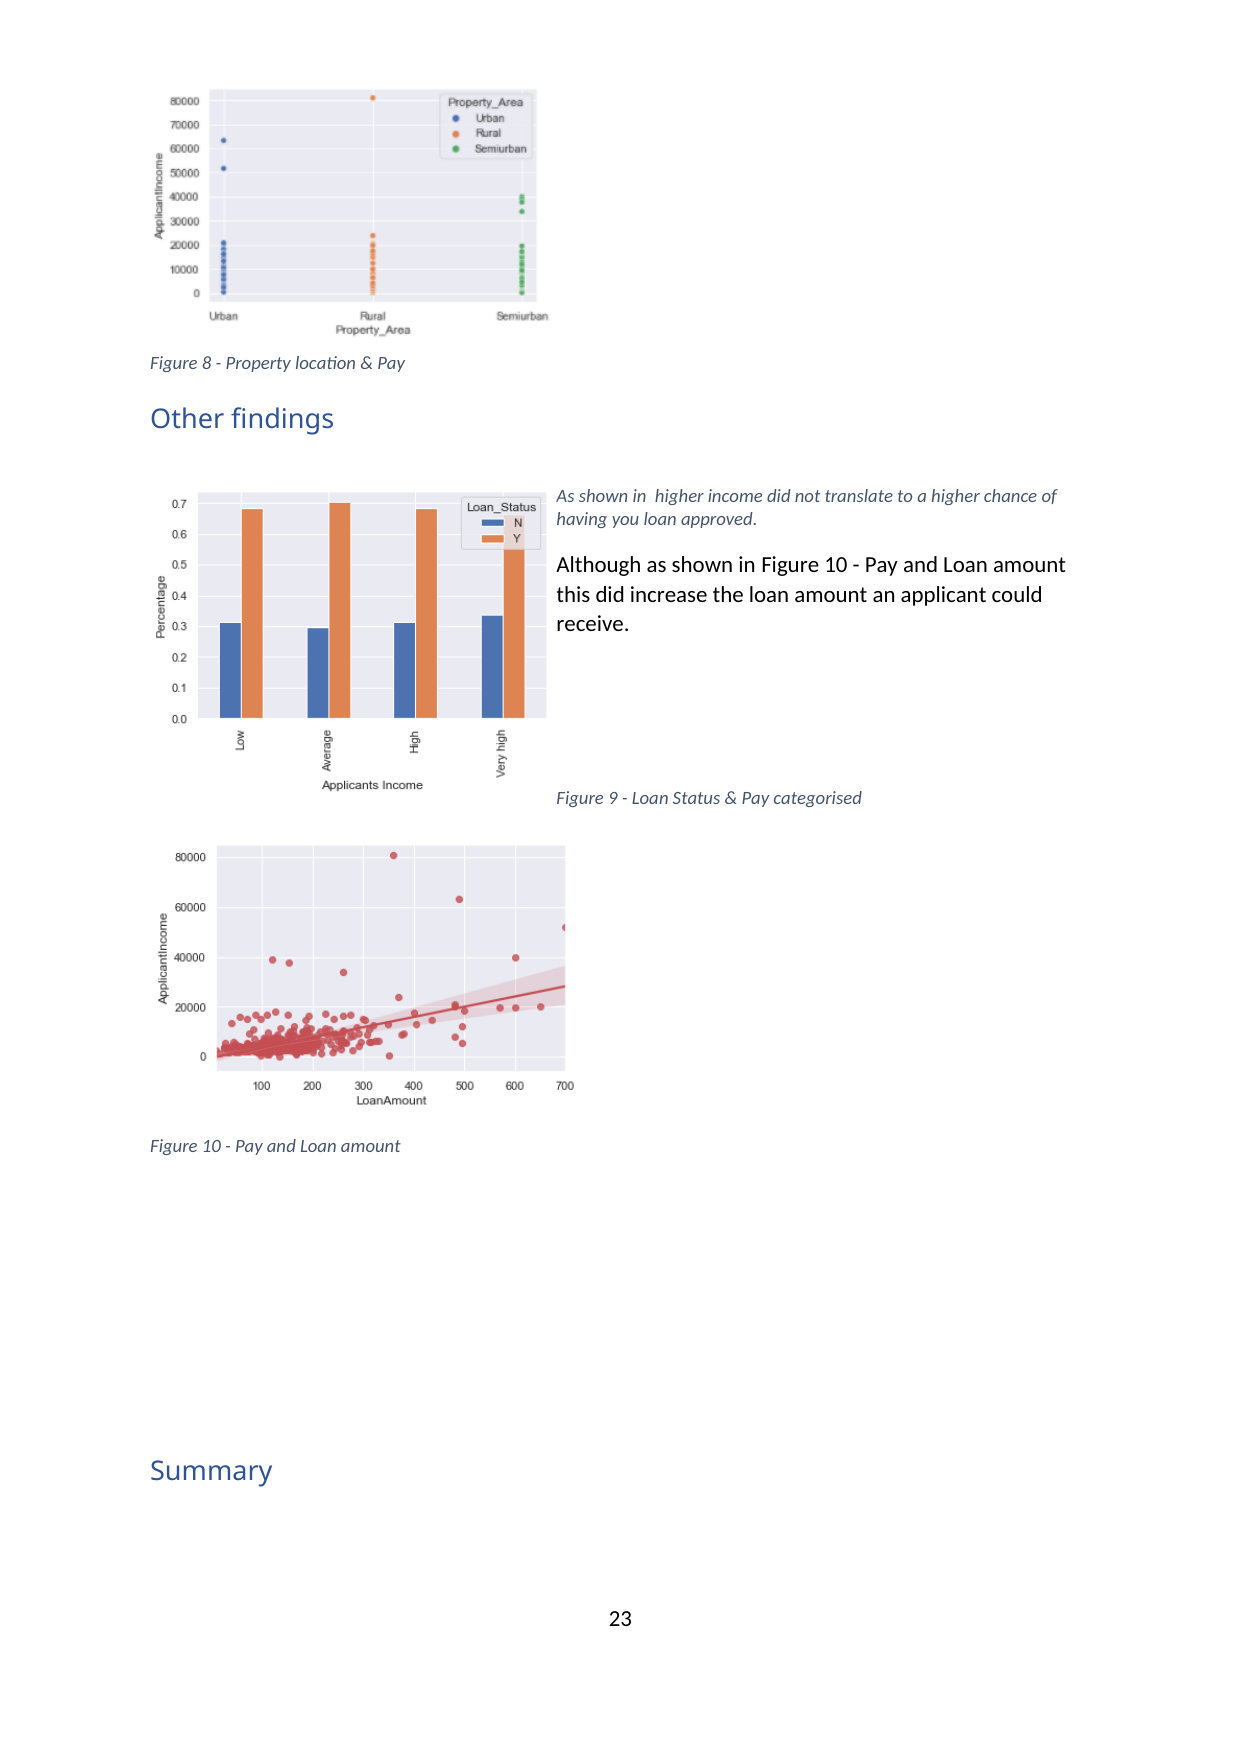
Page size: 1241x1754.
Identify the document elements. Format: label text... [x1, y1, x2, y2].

text As shown in higher income did not translate to a higher chance of having you loan approved. [150, 484, 1090, 530]
text Although as shown in Figure 10 - Pay and Loan amount this did increase the loan amount an applicant could receive. [557, 551, 1090, 637]
subtitle Other findings [150, 399, 1090, 436]
subtitle Summary [150, 1452, 1090, 1489]
text Figure 10 - Pay and Loan amount [150, 1134, 1090, 1157]
text Figure 9 - Loan Status & Pay categorised [150, 787, 1090, 809]
text Figure 8 - Property location & Pay [150, 351, 1090, 374]
